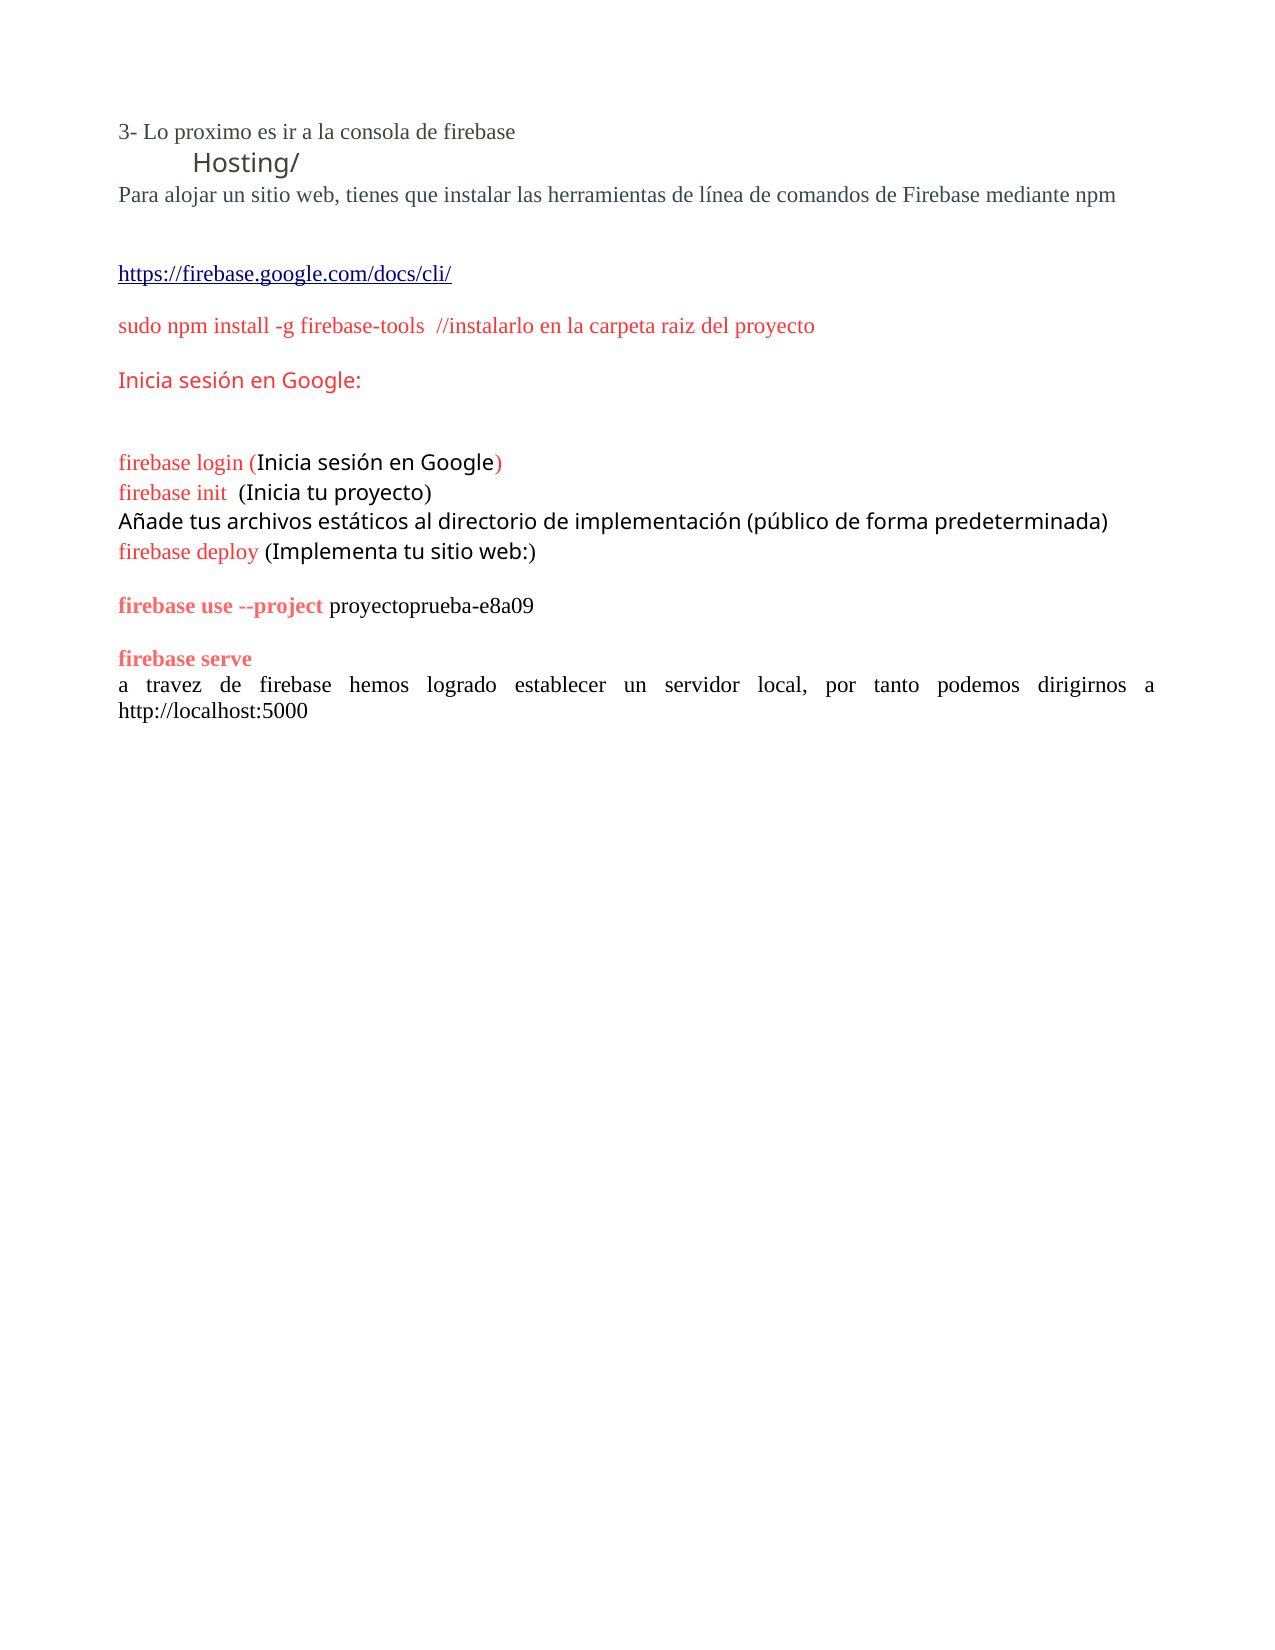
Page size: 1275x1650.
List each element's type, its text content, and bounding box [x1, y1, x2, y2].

text Para alojar un sitio web, tienes que instalar las herramientas de línea de comandos de Firebase mediante npm [118, 181, 1157, 207]
text firebase init (Inicia tu proyecto) [118, 476, 1157, 506]
text 3- Lo proximo es ir a la consola de firebase [118, 118, 1157, 144]
text Añade tus archivos estáticos al directorio de implementación (público de forma predeterminada) [118, 506, 1157, 536]
text https://firebase.google.com/docs/cli/ [118, 260, 1157, 286]
text firebase serve [118, 645, 1157, 671]
text firebase deploy (Implementa tu sitio web:) [118, 536, 1157, 566]
text Hosting/ [118, 144, 1157, 181]
text firebase login (Inicia sesión en Google) [118, 447, 1157, 476]
text sudo npm install -g firebase-tools //instalarlo en la carpeta raiz del proyecto [118, 312, 1157, 339]
text Inicia sesión en Google: [118, 365, 1157, 395]
text a travez de firebase hemos logrado establecer un servidor local, por tanto podemos dirigirnos a http://localhost:5000 [118, 671, 1157, 724]
text firebase use --project proyectoprueba-e8a09 [118, 592, 1157, 618]
